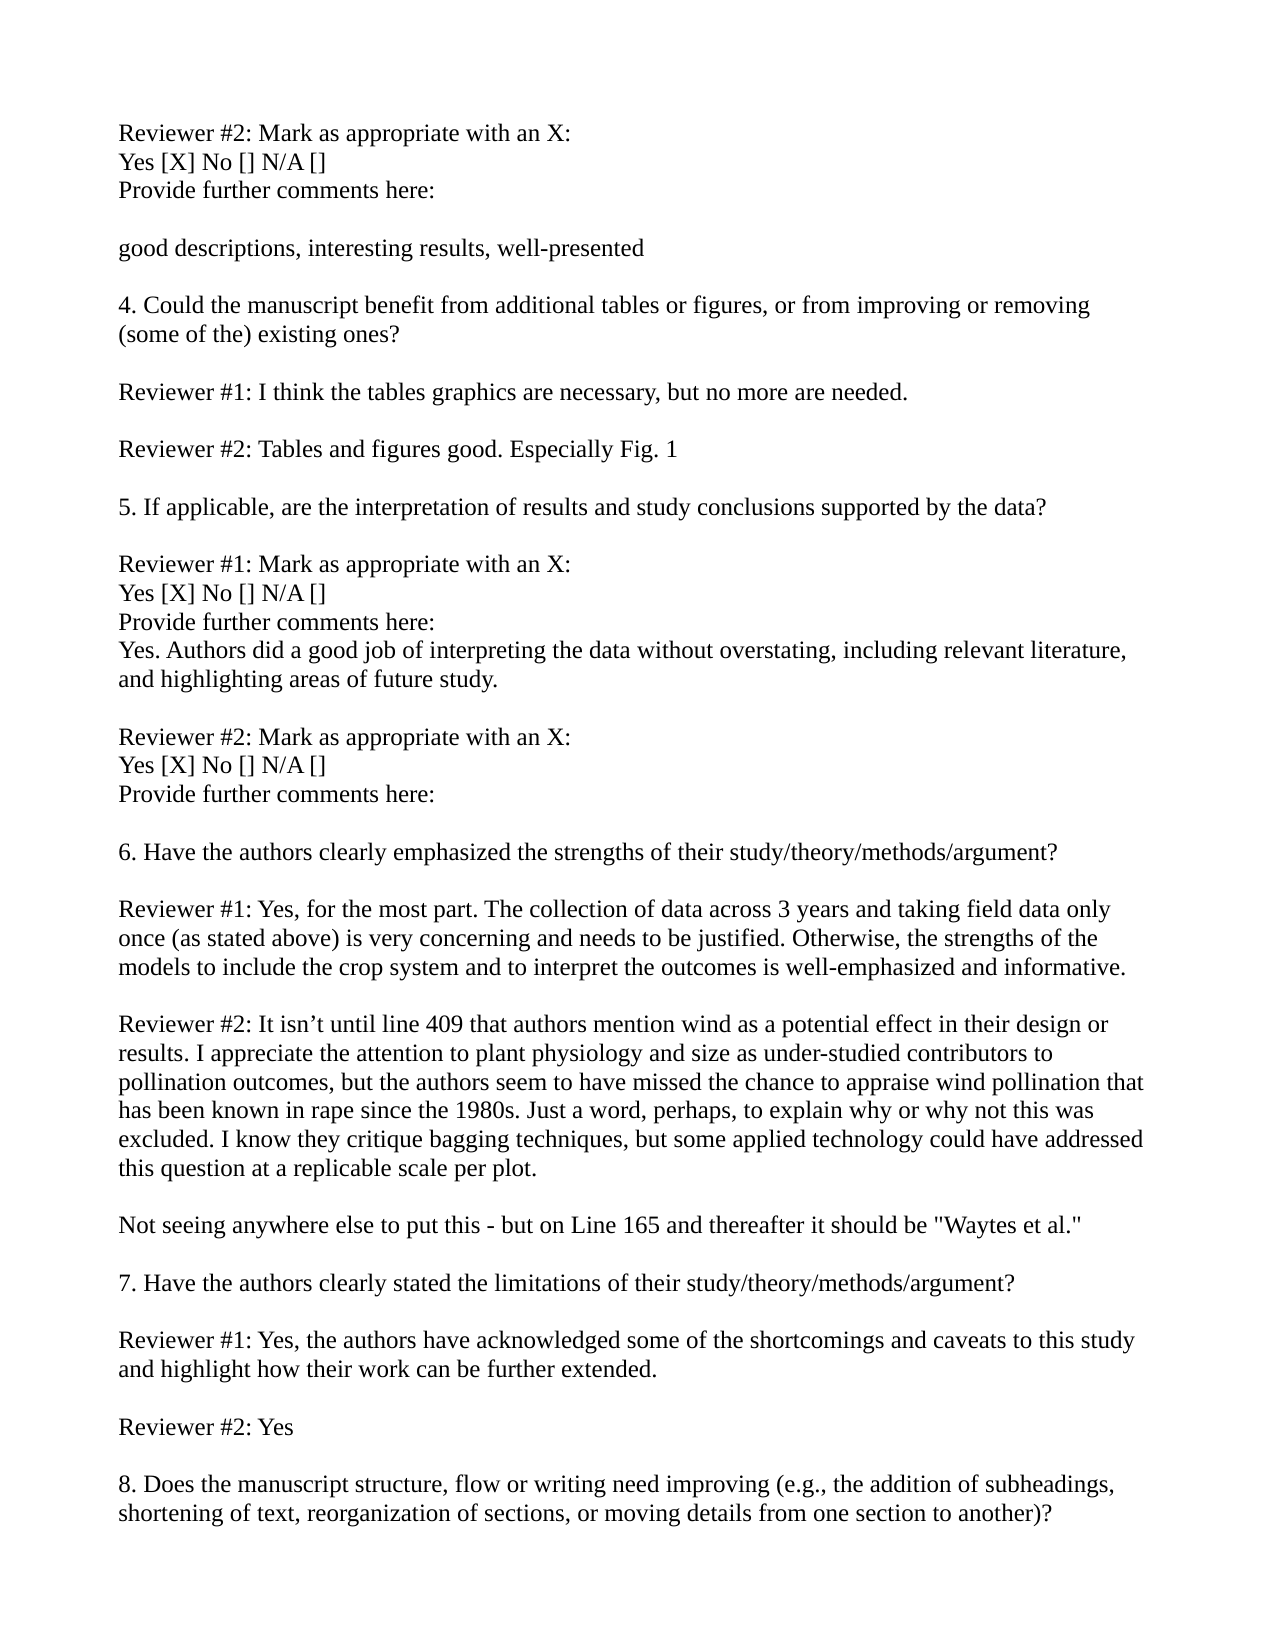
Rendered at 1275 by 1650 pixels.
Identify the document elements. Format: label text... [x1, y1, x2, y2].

text Yes [X] No [] N/A [] [118, 147, 1157, 176]
text 6. Have the authors clearly emphasized the strengths of their study/theory/methods/argument? [118, 837, 1157, 866]
text Reviewer #2: It isn’t until line 409 that authors mention wind as a potential effect in their design or results. I appreciate the attention to plant physiology and size as under-studied contributors to pollination outcomes, but the authors seem to have missed the chance to appraise wind pollination that has been known in rape since the 1980s. Just a word, perhaps, to explain why or why not this was excluded. I know they critique bagging techniques, but some applied technology could have addressed this question at a replicable scale per plot. [118, 1009, 1157, 1182]
text Yes [X] No [] N/A [] [118, 578, 1157, 607]
text Reviewer #1: Yes, the authors have acknowledged some of the shortcomings and caveats to this study and highlight how their work can be further extended. [118, 1326, 1157, 1383]
text Yes. Authors did a good job of interpreting the data without overstating, including relevant literature, and highlighting areas of future study. [118, 636, 1157, 693]
text 5. If applicable, are the interpretation of results and study conclusions supported by the data? [118, 492, 1157, 521]
text 8. Does the manuscript structure, flow or writing need improving (e.g., the addition of subheadings, shortening of text, reorganization of sections, or moving details from one section to another)? [118, 1469, 1157, 1527]
text Provide further comments here: [118, 607, 1157, 636]
text Provide further comments here: [118, 779, 1157, 808]
text Yes [X] No [] N/A [] [118, 751, 1157, 779]
text Reviewer #1: Mark as appropriate with an X: [118, 549, 1157, 578]
text Reviewer #2: Tables and figures good. Especially Fig. 1 [118, 434, 1157, 463]
text Reviewer #1: I think the tables graphics are necessary, but no more are needed. [118, 377, 1157, 406]
text Reviewer #2: Mark as appropriate with an X: [118, 118, 1157, 147]
text 7. Have the authors clearly stated the limitations of their study/theory/methods/argument? [118, 1268, 1157, 1297]
text Reviewer #2: Mark as appropriate with an X: [118, 722, 1157, 751]
text Reviewer #2: Yes [118, 1412, 1157, 1441]
text 4. Could the manuscript benefit from additional tables or figures, or from improving or removing (some of the) existing ones? [118, 291, 1157, 348]
text Reviewer #1: Yes, for the most part. The collection of data across 3 years and taking field data only once (as stated above) is very concerning and needs to be justified. Otherwise, the strengths of the models to include the crop system and to interpret the outcomes is well-emphasized and informative. [118, 894, 1157, 981]
text good descriptions, interesting results, well-presented [118, 233, 1157, 262]
text Not seeing anywhere else to put this - but on Line 165 and thereafter it should be "Waytes et al." [118, 1211, 1157, 1239]
text Provide further comments here: [118, 176, 1157, 204]
